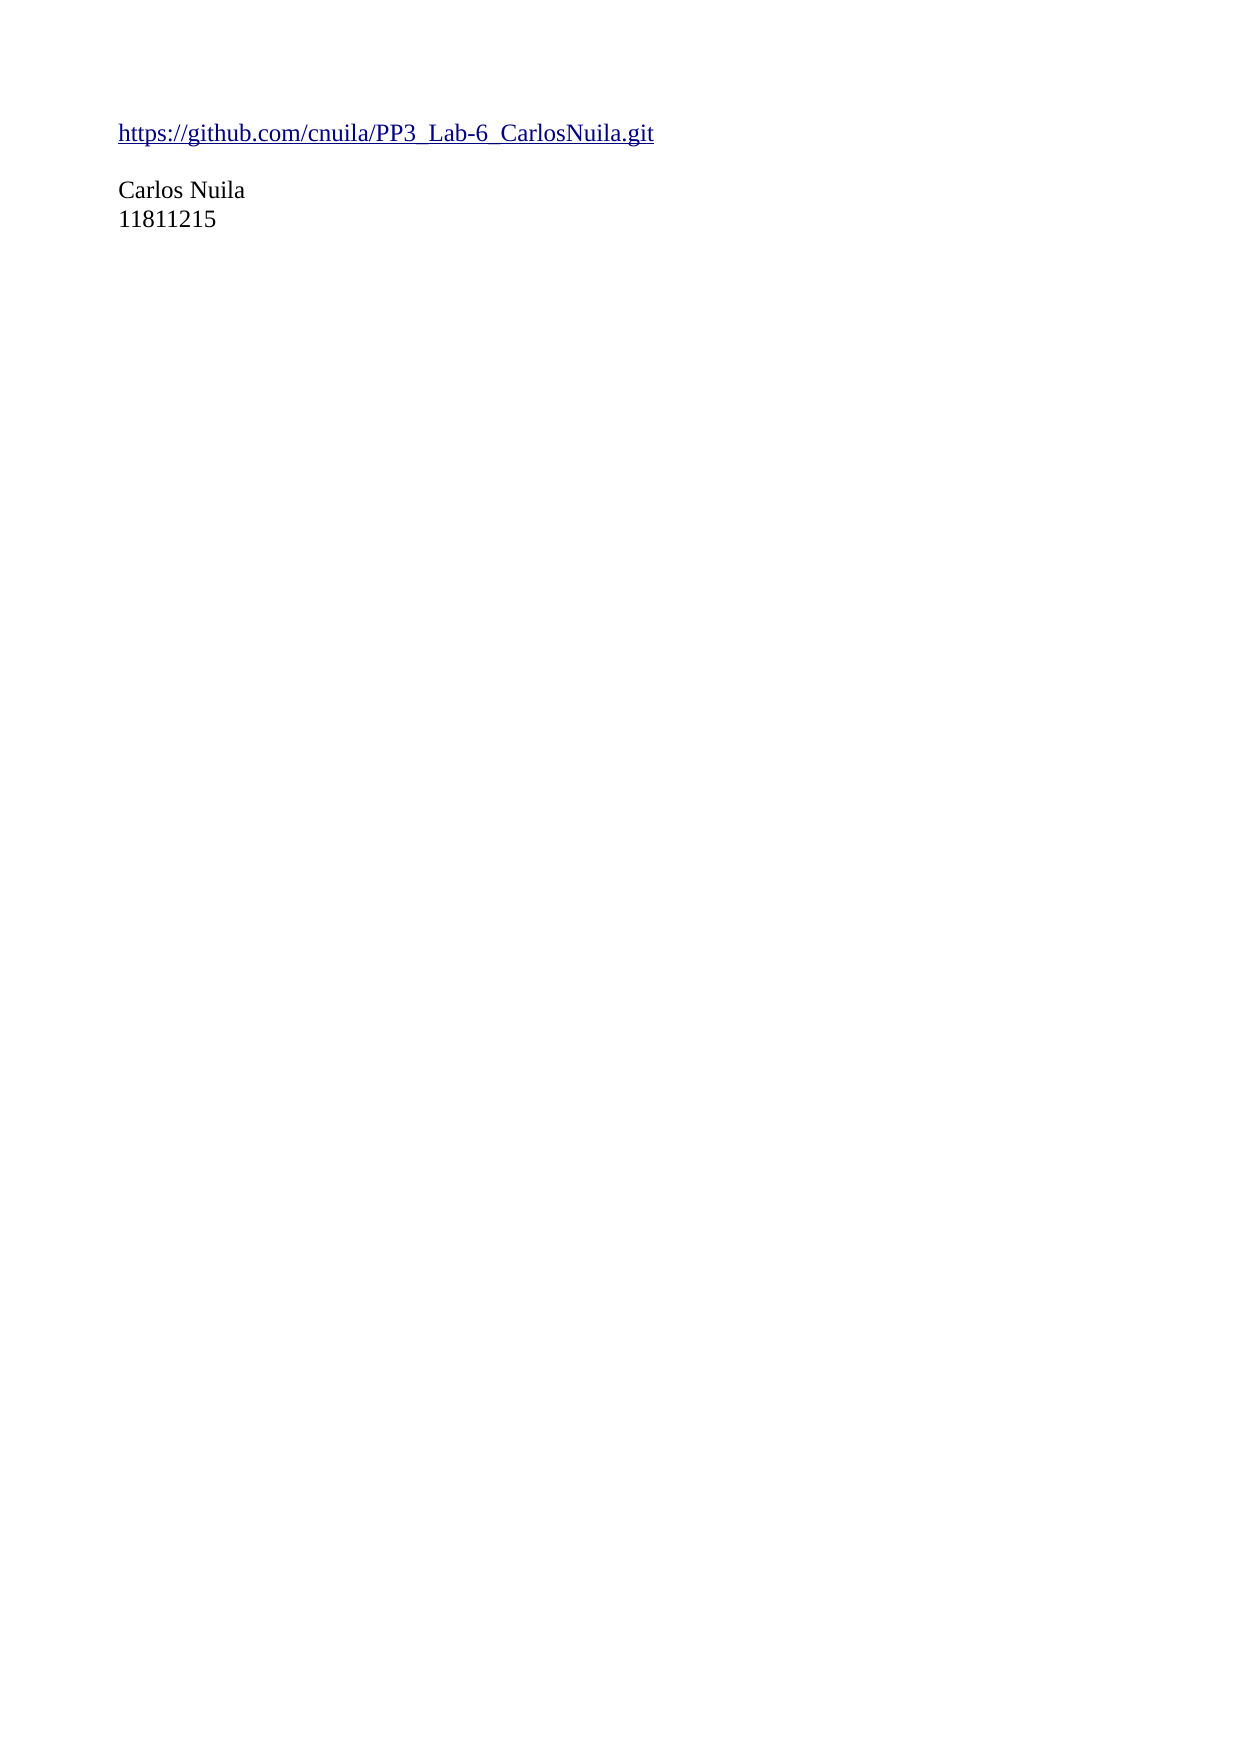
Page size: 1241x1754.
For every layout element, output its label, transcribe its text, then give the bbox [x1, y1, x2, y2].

text https://github.com/cnuila/PP3_Lab-6_CarlosNuila.git [118, 118, 1122, 147]
text Carlos Nuila [118, 176, 1122, 204]
text 11811215 [118, 204, 1122, 233]
